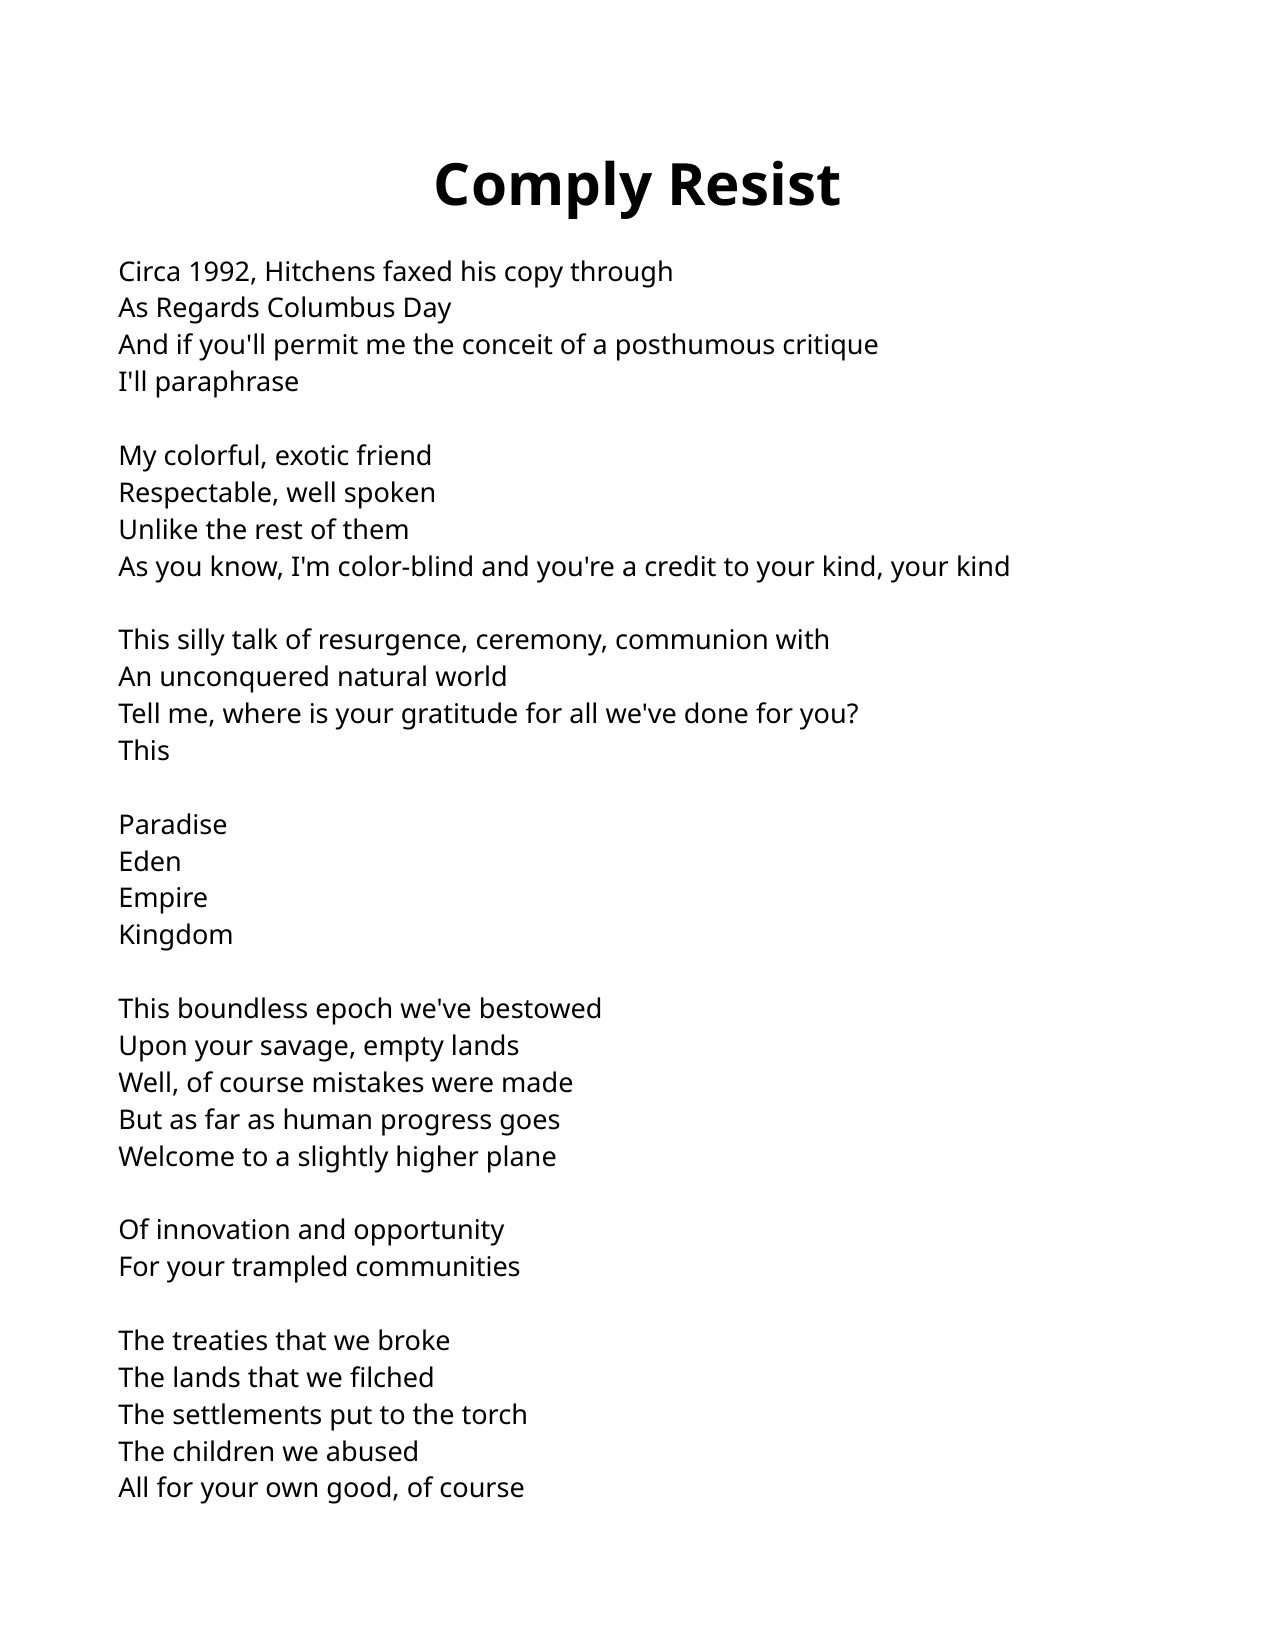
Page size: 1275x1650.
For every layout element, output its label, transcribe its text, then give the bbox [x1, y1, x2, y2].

text Empire [118, 879, 1157, 916]
text The children we abused [118, 1432, 1157, 1469]
text This [118, 731, 1157, 768]
text An unconquered natural world [118, 658, 1157, 694]
text Well, of course mistakes were made [118, 1063, 1157, 1100]
text And if you'll permit me the conceit of a posthumous critique [118, 326, 1157, 363]
text All for your own good, of course [118, 1469, 1157, 1506]
text Upon your savage, empty lands [118, 1026, 1157, 1063]
text This silly talk of resurgence, ceremony, communion with [118, 621, 1157, 658]
text As Regards Columbus Day [118, 289, 1157, 326]
text For your trampled communities [118, 1248, 1157, 1284]
text My colorful, exotic friend [118, 436, 1157, 473]
text The lands that we filched [118, 1358, 1157, 1395]
text Kingdom [118, 916, 1157, 953]
text Circa 1992, Hitchens faxed his copy through [118, 252, 1157, 289]
text But as far as human progress goes [118, 1100, 1157, 1137]
text Welcome to a slightly higher plane [118, 1137, 1157, 1174]
text Unlike the rest of them [118, 510, 1157, 547]
text Eden [118, 842, 1157, 879]
text Respectable, well spoken [118, 473, 1157, 510]
text Tell me, where is your gratitude for all we've done for you? [118, 694, 1157, 731]
text The treaties that we broke [118, 1321, 1157, 1358]
text Of innovation and opportunity [118, 1211, 1157, 1248]
text Paradise [118, 805, 1157, 842]
text As you know, I'm color-blind and you're a credit to your kind, your kind [118, 547, 1157, 584]
text I'll paraphrase [118, 363, 1157, 399]
text This boundless epoch we've bestowed [118, 989, 1157, 1026]
text The settlements put to the torch [118, 1395, 1157, 1432]
